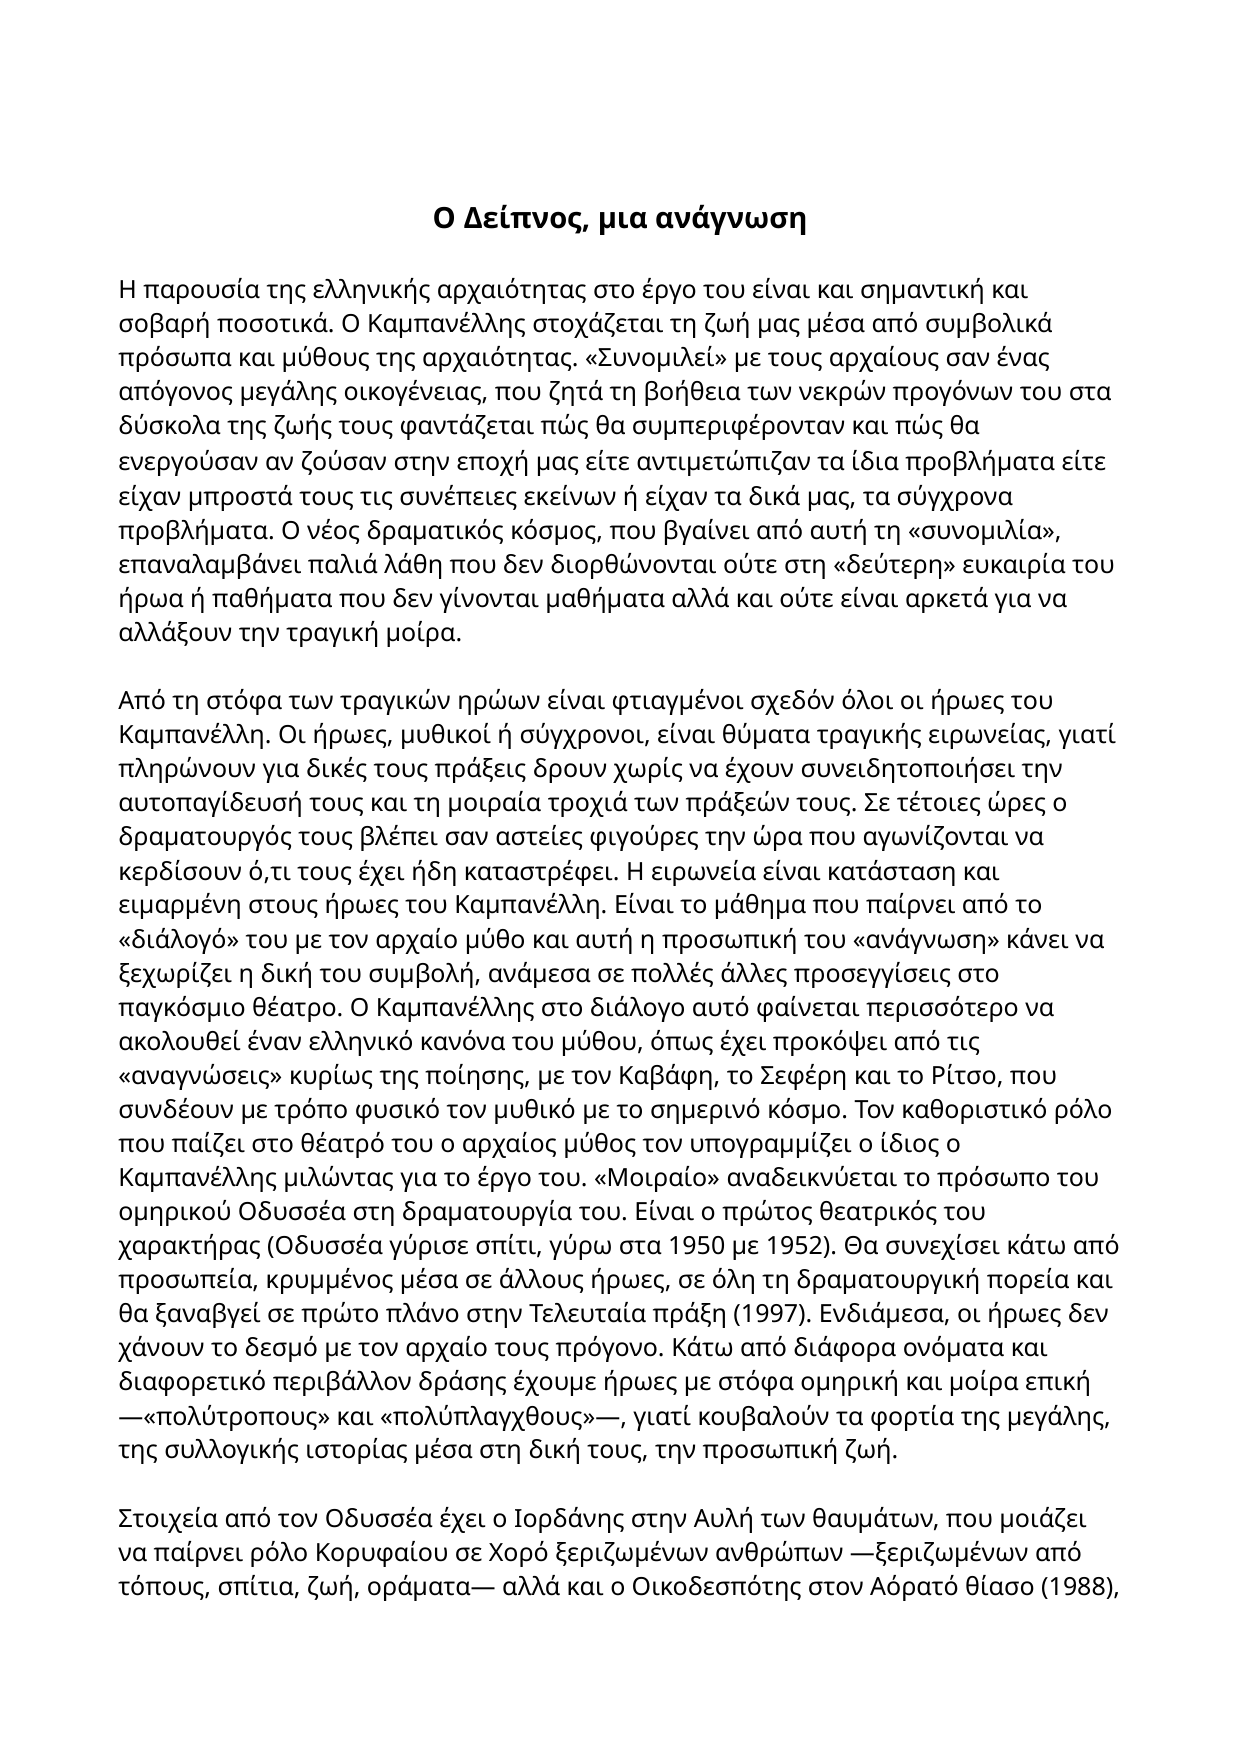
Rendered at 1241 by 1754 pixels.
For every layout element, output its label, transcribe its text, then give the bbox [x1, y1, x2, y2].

text Στοιχεία από τον Οδυσσέα έχει ο Ιορδάνης στην Αυλή των θαυμάτων, που μοιάζει να παίρνει ρόλο Κορυφαίου σε Χορό ξεριζωμένων ανθρώπων —ξεριζωμένων από τόπους, σπίτια, ζωή, οράματα— αλλά και ο Οικοδεσπότης στον Αόρατό θίασο (1988), [118, 1500, 1122, 1602]
text Η παρουσία της ελληνικής αρχαιότητας στο έργο του είναι και σημαντική και σοβαρή ποσοτικά. Ο Καμπανέλλης στοχάζεται τη ζωή μας μέσα από συμβολικά πρόσωπα και μύθους της αρχαιότητας. «Συνομιλεί» με τους αρχαίους σαν ένας απόγονος μεγάλης οικογένειας, που ζητά τη βοήθεια των νεκρών προγόνων του στα δύσκολα της ζωής τους φαντάζεται πώς θα συμπεριφέρονταν και πώς θα ενεργούσαν αν ζούσαν στην εποχή μας είτε αντιμετώπιζαν τα ίδια προβλήματα είτε είχαν μπροστά τους τις συνέπειες εκείνων ή είχαν τα δικά μας, τα σύγχρονα προβλήματα. Ο νέος δραματικός κόσμος, που βγαίνει από αυτή τη «συνομιλία», επαναλαμβάνει παλιά λάθη που δεν διορθώνονται ούτε στη «δεύτερη» ευκαιρία του ήρωα ή παθήματα που δεν γίνονται μαθήματα αλλά και ούτε είναι αρκετά για να αλλάξουν την τραγική μοίρα. [118, 271, 1122, 649]
text Ο Δείπνος, μια ανάγνωση [118, 197, 1122, 237]
text Από τη στόφα των τραγικών ηρώων είναι φτιαγμένοι σχεδόν όλοι οι ήρωες του Καμπανέλλη. Οι ήρωες, μυθικοί ή σύγχρονοι, είναι θύματα τραγικής ειρωνείας, γιατί πληρώνουν για δικές τους πράξεις δρουν χωρίς να έχουν συνειδητοποιήσει την αυτοπαγίδευσή τους και τη μοιραία τροχιά των πράξεών τους. Σε τέτοιες ώρες ο δραματουργός τους βλέπει σαν αστείες φιγούρες την ώρα που αγωνίζονται να κερδίσουν ό,τι τους έχει ήδη καταστρέφει. Η ειρωνεία είναι κατάσταση και ειμαρμένη στους ήρωες του Καμπανέλλη. Είναι το μάθημα που παίρνει από το «διάλογό» του με τον αρχαίο μύθο και αυτή η προσωπική του «ανάγνωση» κάνει να ξεχωρίζει η δική του συμβολή, ανάμεσα σε πολλές άλλες προσεγγίσεις στο παγκόσμιο θέατρο. Ο Καμπανέλλης στο διάλογο αυτό φαίνεται περισσότερο να ακολουθεί έναν ελληνικό κανόνα του μύθου, όπως έχει προκόψει από τις «αναγνώσεις» κυρίως της ποίησης, με τον Καβάφη, το Σεφέρη και το Ρίτσο, που συνδέουν με τρόπο φυσικό τον μυθικό με το σημερινό κόσμο. Τον καθοριστικό ρόλο που παίζει στο θέατρό του ο αρχαίος μύθος τον υπογραμμίζει ο ίδιος ο Καμπανέλλης μιλώντας για το έργο του. «Μοιραίο» αναδεικνύεται το πρόσωπο του ομηρικού Οδυσσέα στη δραματουργία του. Είναι ο πρώτος θεατρικός του χαρακτήρας (Οδυσσέα γύρισε σπίτι, γύρω στα 1950 με 1952). Θα συνεχίσει κάτω από προσωπεία, κρυμμένος μέσα σε άλλους ήρωες, σε όλη τη δραματουργική πορεία και θα ξαναβγεί σε πρώτο πλάνο στην Τελευταία πράξη (1997). Ενδιάμεσα, οι ήρωες δεν χάνουν το δεσμό με τον αρχαίο τους πρόγονο. Κάτω από διάφορα ονόματα και διαφορετικό περιβάλλον δράσης έχουμε ήρωες με στόφα ομηρική και μοίρα επική —«πολύτροπους» και «πολύπλαγχθους»—, γιατί κουβαλούν τα φορτία της μεγάλης, της συλλογικής ιστορίας μέσα στη δική τους, την προσωπική ζωή. [118, 683, 1122, 1466]
